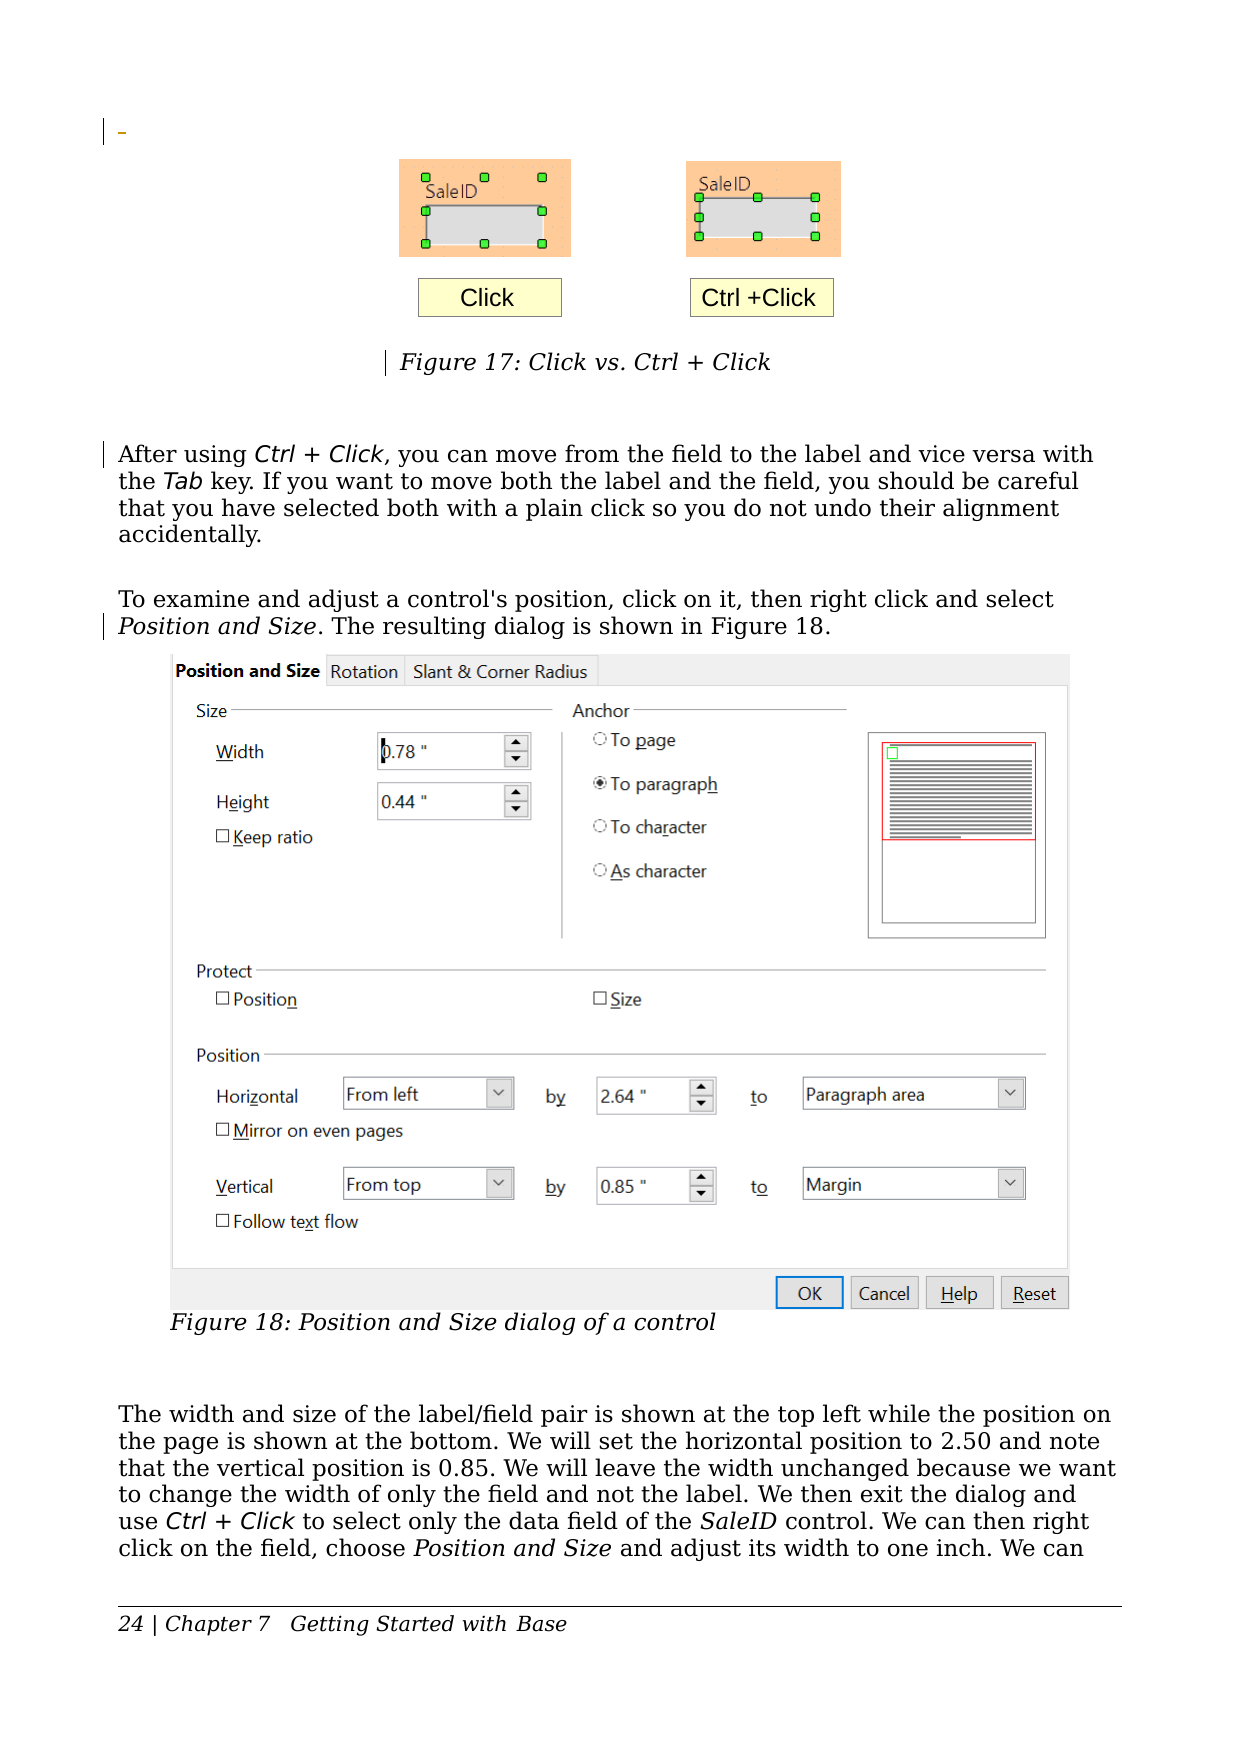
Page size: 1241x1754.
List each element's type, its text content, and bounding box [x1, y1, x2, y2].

text Figure 18: Position and Size dialog of a control [170, 1310, 1070, 1336]
text After using Ctrl + Click, you can move from the field to the label and vice versa with the Tab key. If you want to move both the label and the field, you should be careful that you have selected both with a plain click so you do not undo their alignment accidentally. [118, 441, 1122, 548]
text Figure 17: Click vs. Ctrl + Click [400, 349, 841, 376]
picture [399, 159, 571, 257]
picture [170, 654, 1071, 1310]
text To examine and adjust a control's position, click on it, then right click and select Position and Size. The resulting dialog is shown in Figure 18. [118, 586, 1122, 640]
picture [686, 161, 841, 257]
text The width and size of the label/field pair is shown at the top left while the position on the page is shown at the bottom. We will set the horizontal position to 2.50 and note that the vertical position is 0.85. We will leave the width unchanged because we want to change the width of only the field and not the label. We then exit the dialog and use Ctrl + Click to select only the data field of the SaleID control. We can then right click on the field, choose Position and Size and adjust its width to one inch. We can [118, 1401, 1122, 1561]
